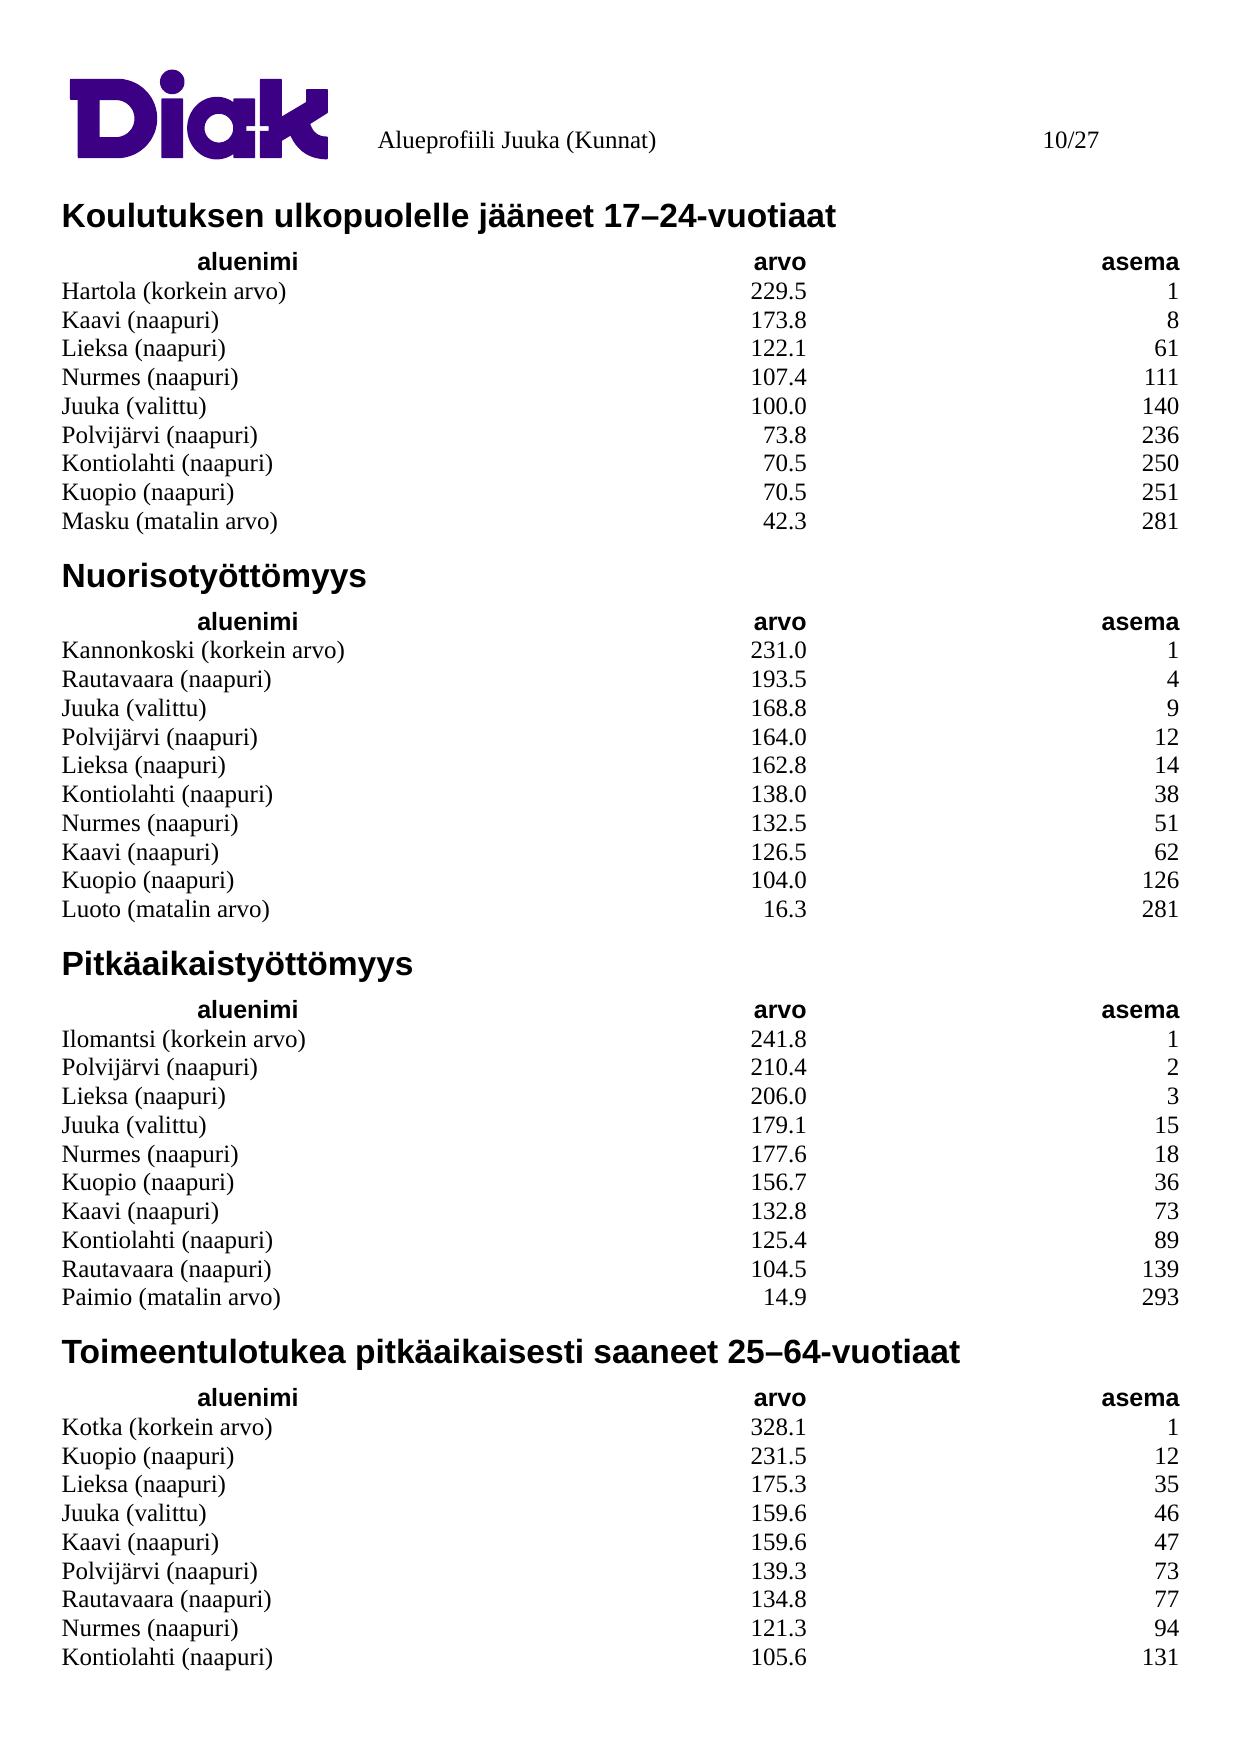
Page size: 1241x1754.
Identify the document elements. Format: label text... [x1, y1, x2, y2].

table_cell 73 [806, 1196, 1179, 1225]
table_cell Kannonkoski (korkein arvo) [61, 636, 434, 664]
table_cell 89 [806, 1225, 1179, 1254]
table_cell Rautavaara (naapuri) [61, 1254, 434, 1282]
table_header aluenimi [61, 247, 434, 276]
table_cell Kaavi (naapuri) [61, 1196, 434, 1225]
table_cell 16.3 [434, 894, 806, 923]
table_cell Kontiolahti (naapuri) [61, 449, 434, 477]
table_cell 100.0 [434, 391, 806, 420]
table_cell 42.3 [434, 506, 806, 535]
table_cell Rautavaara (naapuri) [61, 664, 434, 693]
table_cell 62 [806, 837, 1179, 866]
table_cell 236 [806, 420, 1179, 448]
table_cell 210.4 [434, 1053, 806, 1081]
table_cell 73.8 [434, 420, 806, 448]
table_cell Rautavaara (naapuri) [61, 1585, 434, 1613]
table_cell Kuopio (naapuri) [61, 1441, 434, 1469]
table_cell 281 [806, 894, 1179, 923]
table_cell 206.0 [434, 1081, 806, 1110]
table_cell 131 [806, 1642, 1179, 1671]
table_cell Polvijärvi (naapuri) [61, 1053, 434, 1081]
table_header arvo [434, 995, 806, 1024]
table_cell 38 [806, 779, 1179, 808]
table_cell 159.6 [434, 1498, 806, 1527]
table_cell Kaavi (naapuri) [61, 837, 434, 866]
table_cell 132.5 [434, 808, 806, 837]
table_header aluenimi [61, 607, 434, 636]
table_cell Kuopio (naapuri) [61, 1168, 434, 1196]
table_cell Juuka (valittu) [61, 1498, 434, 1527]
table_cell 77 [806, 1585, 1179, 1613]
table_cell Kaavi (naapuri) [61, 1527, 434, 1556]
table_cell Kuopio (naapuri) [61, 477, 434, 506]
table_cell 126.5 [434, 837, 806, 866]
table_cell Kontiolahti (naapuri) [61, 1225, 434, 1254]
table_cell 73 [806, 1556, 1179, 1584]
table_cell Kontiolahti (naapuri) [61, 779, 434, 808]
table_cell Lieksa (naapuri) [61, 1081, 434, 1110]
table_cell 126 [806, 866, 1179, 894]
table_cell 105.6 [434, 1642, 806, 1671]
table_cell Kaavi (naapuri) [61, 305, 434, 333]
table_cell 159.6 [434, 1527, 806, 1556]
table_cell Polvijärvi (naapuri) [61, 420, 434, 448]
table_cell Juuka (valittu) [61, 1110, 434, 1139]
table_header arvo [434, 247, 806, 276]
table_cell 138.0 [434, 779, 806, 808]
table_cell 104.5 [434, 1254, 806, 1282]
table_cell 14 [806, 751, 1179, 779]
table_cell Hartola (korkein arvo) [61, 276, 434, 305]
table_cell Nurmes (naapuri) [61, 1139, 434, 1167]
table_cell Nurmes (naapuri) [61, 808, 434, 837]
table_cell 193.5 [434, 664, 806, 693]
table_cell Kontiolahti (naapuri) [61, 1642, 434, 1671]
table_cell 241.8 [434, 1024, 806, 1052]
table_cell 229.5 [434, 276, 806, 305]
table_cell 18 [806, 1139, 1179, 1167]
table_cell 111 [806, 362, 1179, 391]
table_cell Ilomantsi (korkein arvo) [61, 1024, 434, 1052]
table_cell Kotka (korkein arvo) [61, 1412, 434, 1441]
table_cell 139 [806, 1254, 1179, 1282]
table_cell 47 [806, 1527, 1179, 1556]
table_cell Juuka (valittu) [61, 693, 434, 722]
table_cell 12 [806, 722, 1179, 751]
table_header asema [806, 995, 1179, 1024]
table_cell 156.7 [434, 1168, 806, 1196]
table_cell 46 [806, 1498, 1179, 1527]
table_cell 1 [806, 276, 1179, 305]
table_header asema [806, 607, 1179, 636]
table_cell 51 [806, 808, 1179, 837]
table_cell Juuka (valittu) [61, 391, 434, 420]
table_cell 8 [806, 305, 1179, 333]
table_cell 164.0 [434, 722, 806, 751]
table_cell 15 [806, 1110, 1179, 1139]
subtitle Toimeentulotukea pitkäaikaisesti saaneet 25–64-vuotiaat [61, 1332, 1179, 1371]
table_header aluenimi [61, 1383, 434, 1412]
subtitle Nuorisotyöttömyys [61, 556, 1179, 594]
table_cell 14.9 [434, 1283, 806, 1311]
table_cell Luoto (matalin arvo) [61, 894, 434, 923]
table_cell 168.8 [434, 693, 806, 722]
table_cell 251 [806, 477, 1179, 506]
table_cell 121.3 [434, 1613, 806, 1642]
table_header aluenimi [61, 995, 434, 1024]
table_cell 1 [806, 636, 1179, 664]
table_cell 94 [806, 1613, 1179, 1642]
table_cell 4 [806, 664, 1179, 693]
table_cell 250 [806, 449, 1179, 477]
table_cell Paimio (matalin arvo) [61, 1283, 434, 1311]
table_cell 132.8 [434, 1196, 806, 1225]
table_cell 122.1 [434, 334, 806, 362]
table_cell Polvijärvi (naapuri) [61, 1556, 434, 1584]
table_cell 134.8 [434, 1585, 806, 1613]
table_cell Masku (matalin arvo) [61, 506, 434, 535]
table_cell 125.4 [434, 1225, 806, 1254]
table_cell 9 [806, 693, 1179, 722]
table_cell 140 [806, 391, 1179, 420]
table_header asema [806, 247, 1179, 276]
table_cell 1 [806, 1412, 1179, 1441]
table_cell 231.5 [434, 1441, 806, 1469]
table_cell 179.1 [434, 1110, 806, 1139]
table_cell Nurmes (naapuri) [61, 362, 434, 391]
table_cell 70.5 [434, 449, 806, 477]
table_header arvo [434, 607, 806, 636]
table_cell 35 [806, 1470, 1179, 1498]
table_cell 139.3 [434, 1556, 806, 1584]
table_cell 328.1 [434, 1412, 806, 1441]
table_cell 162.8 [434, 751, 806, 779]
table_cell Kuopio (naapuri) [61, 866, 434, 894]
table_cell 36 [806, 1168, 1179, 1196]
table_cell 12 [806, 1441, 1179, 1469]
table_cell 107.4 [434, 362, 806, 391]
table_cell Lieksa (naapuri) [61, 334, 434, 362]
table_cell 3 [806, 1081, 1179, 1110]
table_cell Lieksa (naapuri) [61, 751, 434, 779]
table_cell 1 [806, 1024, 1179, 1052]
table_header arvo [434, 1383, 806, 1412]
table_cell 70.5 [434, 477, 806, 506]
table_cell 104.0 [434, 866, 806, 894]
table_cell Nurmes (naapuri) [61, 1613, 434, 1642]
subtitle Pitkäaikaistyöttömyys [61, 944, 1179, 982]
table_cell 293 [806, 1283, 1179, 1311]
table_cell 231.0 [434, 636, 806, 664]
table_cell Polvijärvi (naapuri) [61, 722, 434, 751]
table_cell Lieksa (naapuri) [61, 1470, 434, 1498]
table_cell 2 [806, 1053, 1179, 1081]
table_cell 173.8 [434, 305, 806, 333]
table_cell 281 [806, 506, 1179, 535]
table_cell 175.3 [434, 1470, 806, 1498]
table_cell 177.6 [434, 1139, 806, 1167]
subtitle Koulutuksen ulkopuolelle jääneet 17–24-vuotiaat [61, 196, 1179, 235]
table_cell 61 [806, 334, 1179, 362]
table_header asema [806, 1383, 1179, 1412]
